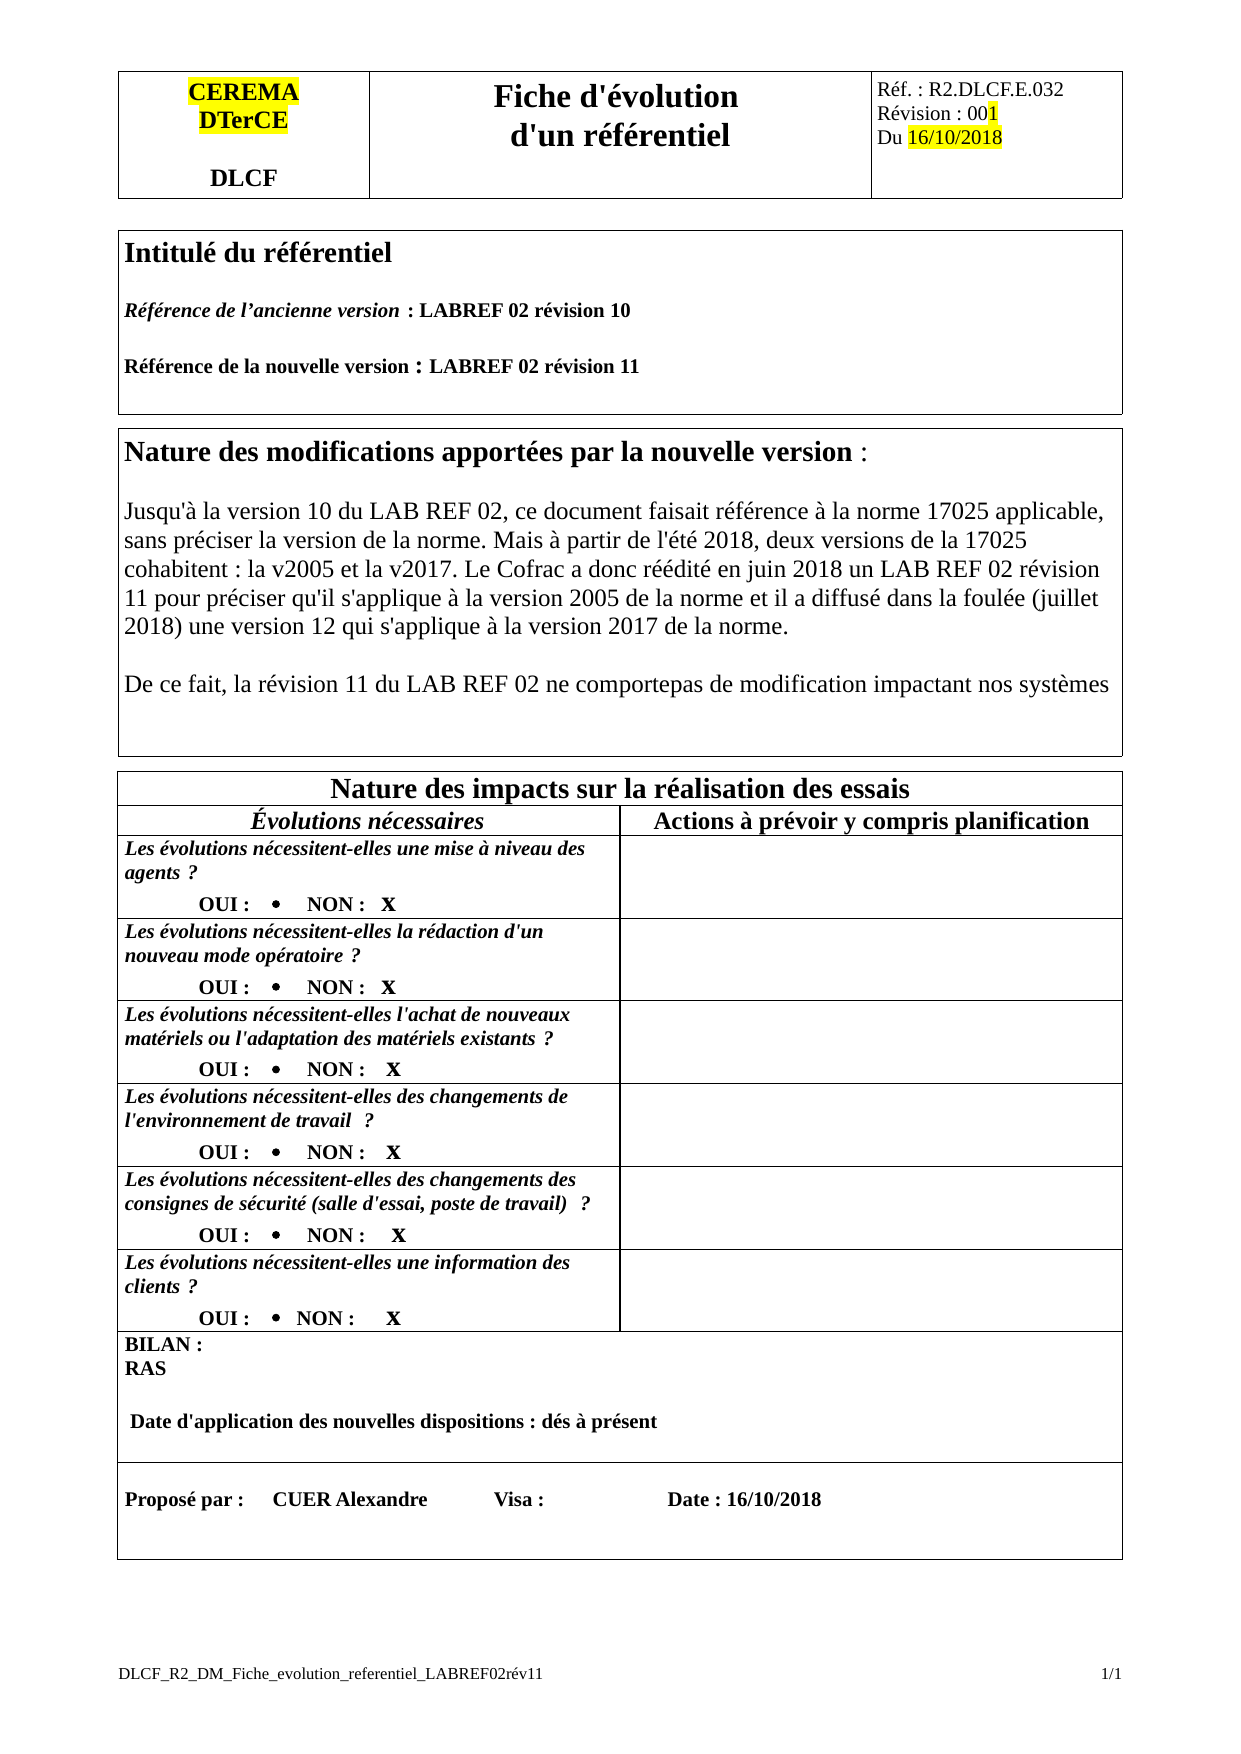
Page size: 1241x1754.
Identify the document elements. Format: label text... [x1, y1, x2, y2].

table_cell [621, 836, 1122, 918]
table_header Intitulé du référentiel Référence de l’ancienne version : LABREF 02 révision 10 Référence de la nouvelle version : LABREF 02 révision 11 [119, 231, 1122, 414]
table_cell Les évolutions nécessitent-elles l'achat de nouveaux matériels ou l'adaptation des matériels existants ? OUI :  NON : x [118, 1001, 619, 1083]
table_cell [621, 1167, 1122, 1248]
table_cell Les évolutions nécessitent-elles la rédaction d'un nouveau mode opératoire ? OUI :  NON : x [118, 919, 619, 1000]
table_cell [621, 1250, 1122, 1331]
table_cell Les évolutions nécessitent-elles des changements de l'environnement de travail ? OUI :  NON : x [118, 1084, 619, 1166]
table_cell [621, 1001, 1122, 1083]
table_header Nature des modifications apportées par la nouvelle version : Jusqu'à la version 10 du LAB REF 02, ce document faisait référence à la norme 17025 applicable, sans préciser la version de la norme. Mais à partir de l'été 2018, deux versions de la 17025 cohabitent : la v2005 et la v2017. Le Cofrac a donc réédité en juin 2018 un LAB REF 02 révision 11 pour préciser qu'il s'applique à la version 2005 de la norme et il a diffusé dans la foulée (juillet 2018) une version 12 qui s'applique à la version 2017 de la norme. De ce fait, la révision 11 du LAB REF 02 ne comportepas de modification impactant nos systèmes [119, 429, 1122, 756]
table_cell [621, 1084, 1122, 1166]
table_cell Les évolutions nécessitent-elles des changements des consignes de sécurité (salle d'essai, poste de travail) ? OUI :  NON : x [118, 1167, 619, 1248]
table_cell Évolutions nécessaires [118, 806, 619, 835]
table_cell Proposé par : CUER Alexandre Visa : Date : 16/10/2018 [118, 1463, 1122, 1559]
table_cell Les évolutions nécessitent-elles une information des clients ? OUI :  NON : x [118, 1250, 619, 1331]
table_cell BILAN : RAS Date d'application des nouvelles dispositions : dés à présent [118, 1332, 1122, 1462]
table_cell [621, 919, 1122, 1000]
table_cell Les évolutions nécessitent-elles une mise à niveau des agents ? OUI :  NON : x [118, 836, 619, 918]
table_cell Actions à prévoir y compris planification [621, 806, 1122, 835]
table_header Nature des impacts sur la réalisation des essais [118, 772, 1122, 805]
